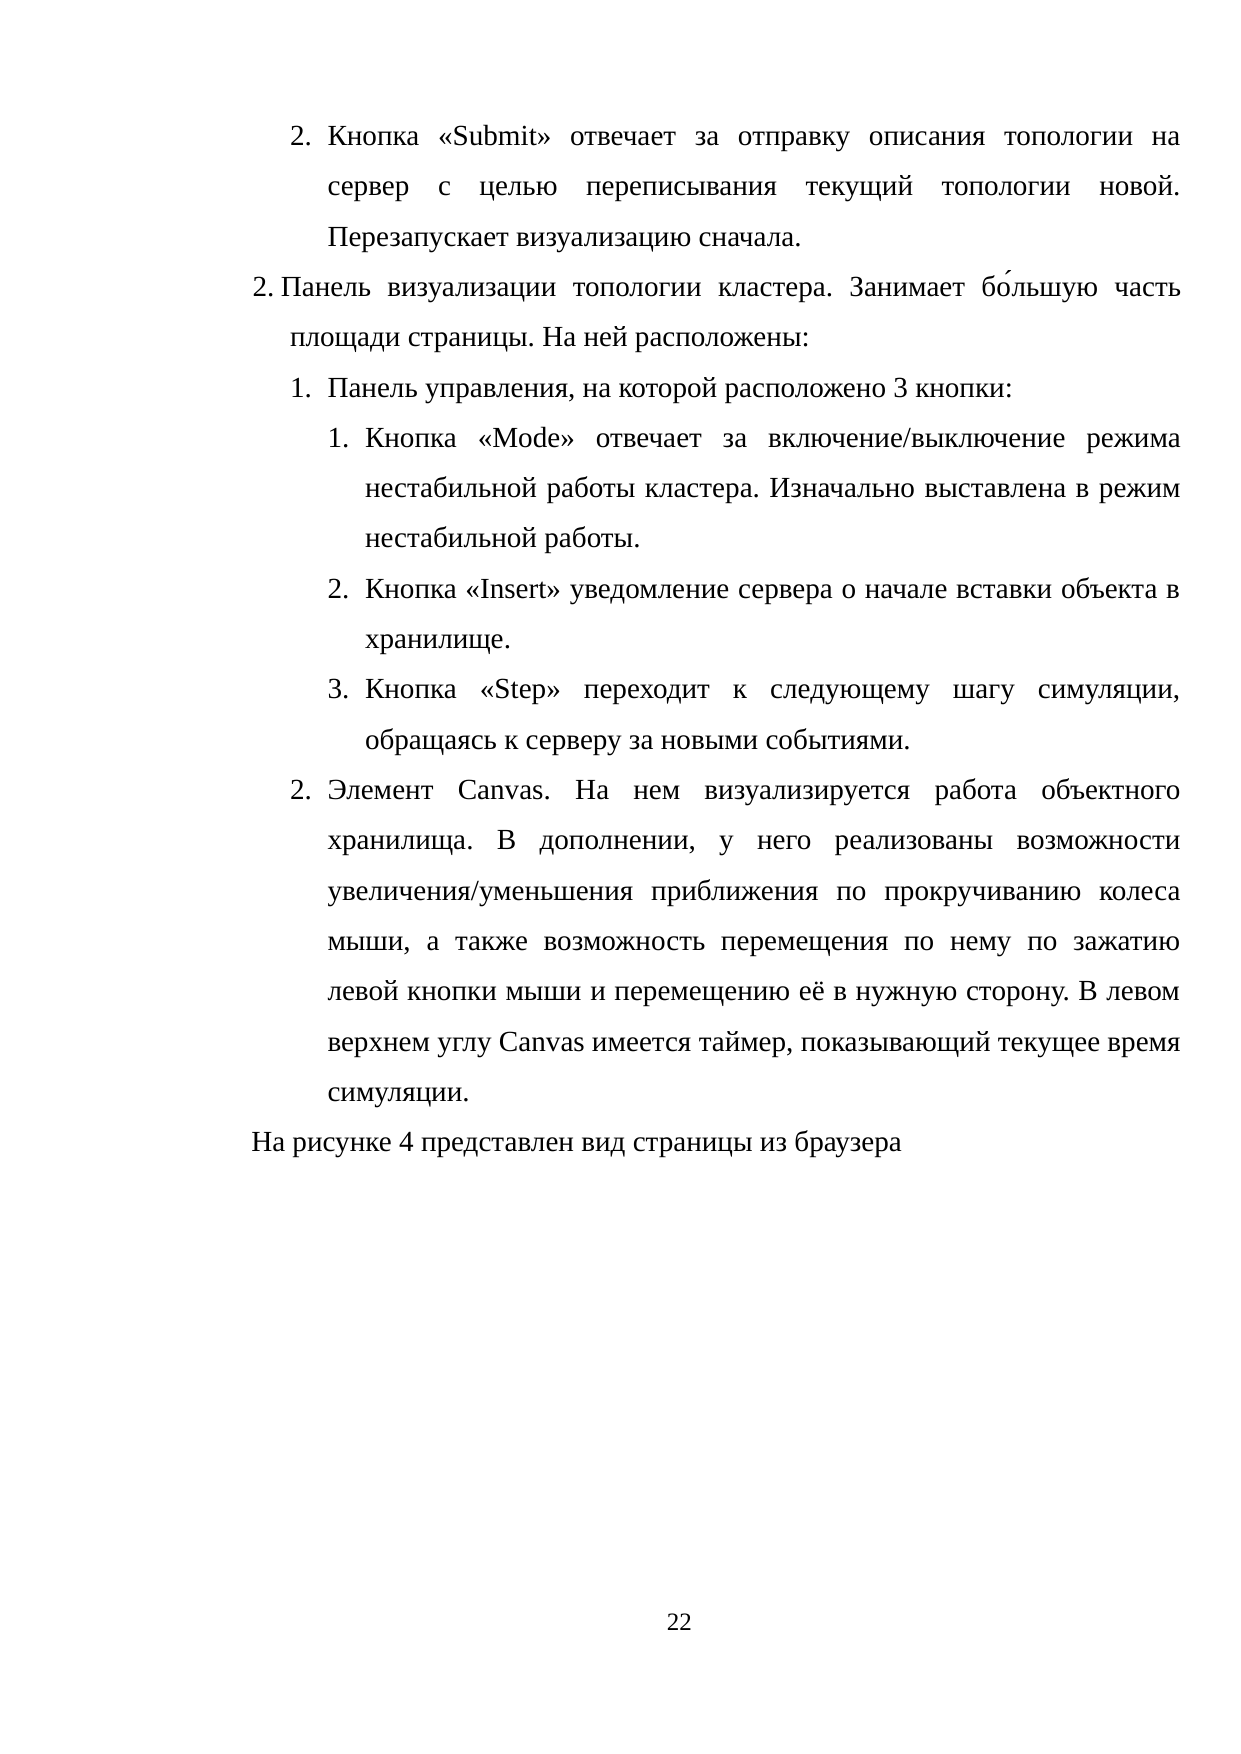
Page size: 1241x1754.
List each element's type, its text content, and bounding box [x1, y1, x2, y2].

list Кнопка «Mode» отвечает за включение/выключение режима нестабильной работы кластера. Изначально выставлена в режим нестабильной работы. [327, 420, 1181, 554]
list Элемент Canvas. На нем визуализируется работа объектного хранилища. В дополнении, у него реализованы возможности увеличения/уменьшения приближения по прокручиванию колеса мыши, а также возможность перемещения по нему по зажатию левой кнопки мыши и перемещению её в нужную сторону. В левом верхнем углу Canvas имеется таймер, показывающий текущее время симуляции. [290, 772, 1181, 1108]
list Кнопка «Step» переходит к следующему шагу симуляции, обращаясь к серверу за новыми событиями. [327, 672, 1181, 755]
list Панель визуализации топологии кластера. Занимает бо́льшую часть площади страницы. На ней расположены: [252, 269, 1181, 353]
list Кнопка «Insert» уведомление сервера о начале вставки объекта в хранилище. [327, 571, 1181, 655]
list Кнопка «Submit» отвечает за отправку описания топологии на сервер с целью переписывания текущий топологии новой. Перезапускает визуализацию сначала. [290, 118, 1181, 252]
list Панель управления, на которой расположено 3 кнопки: [290, 370, 1181, 403]
text На рисунке 4 представлен вид страницы из браузера [177, 1124, 1181, 1158]
